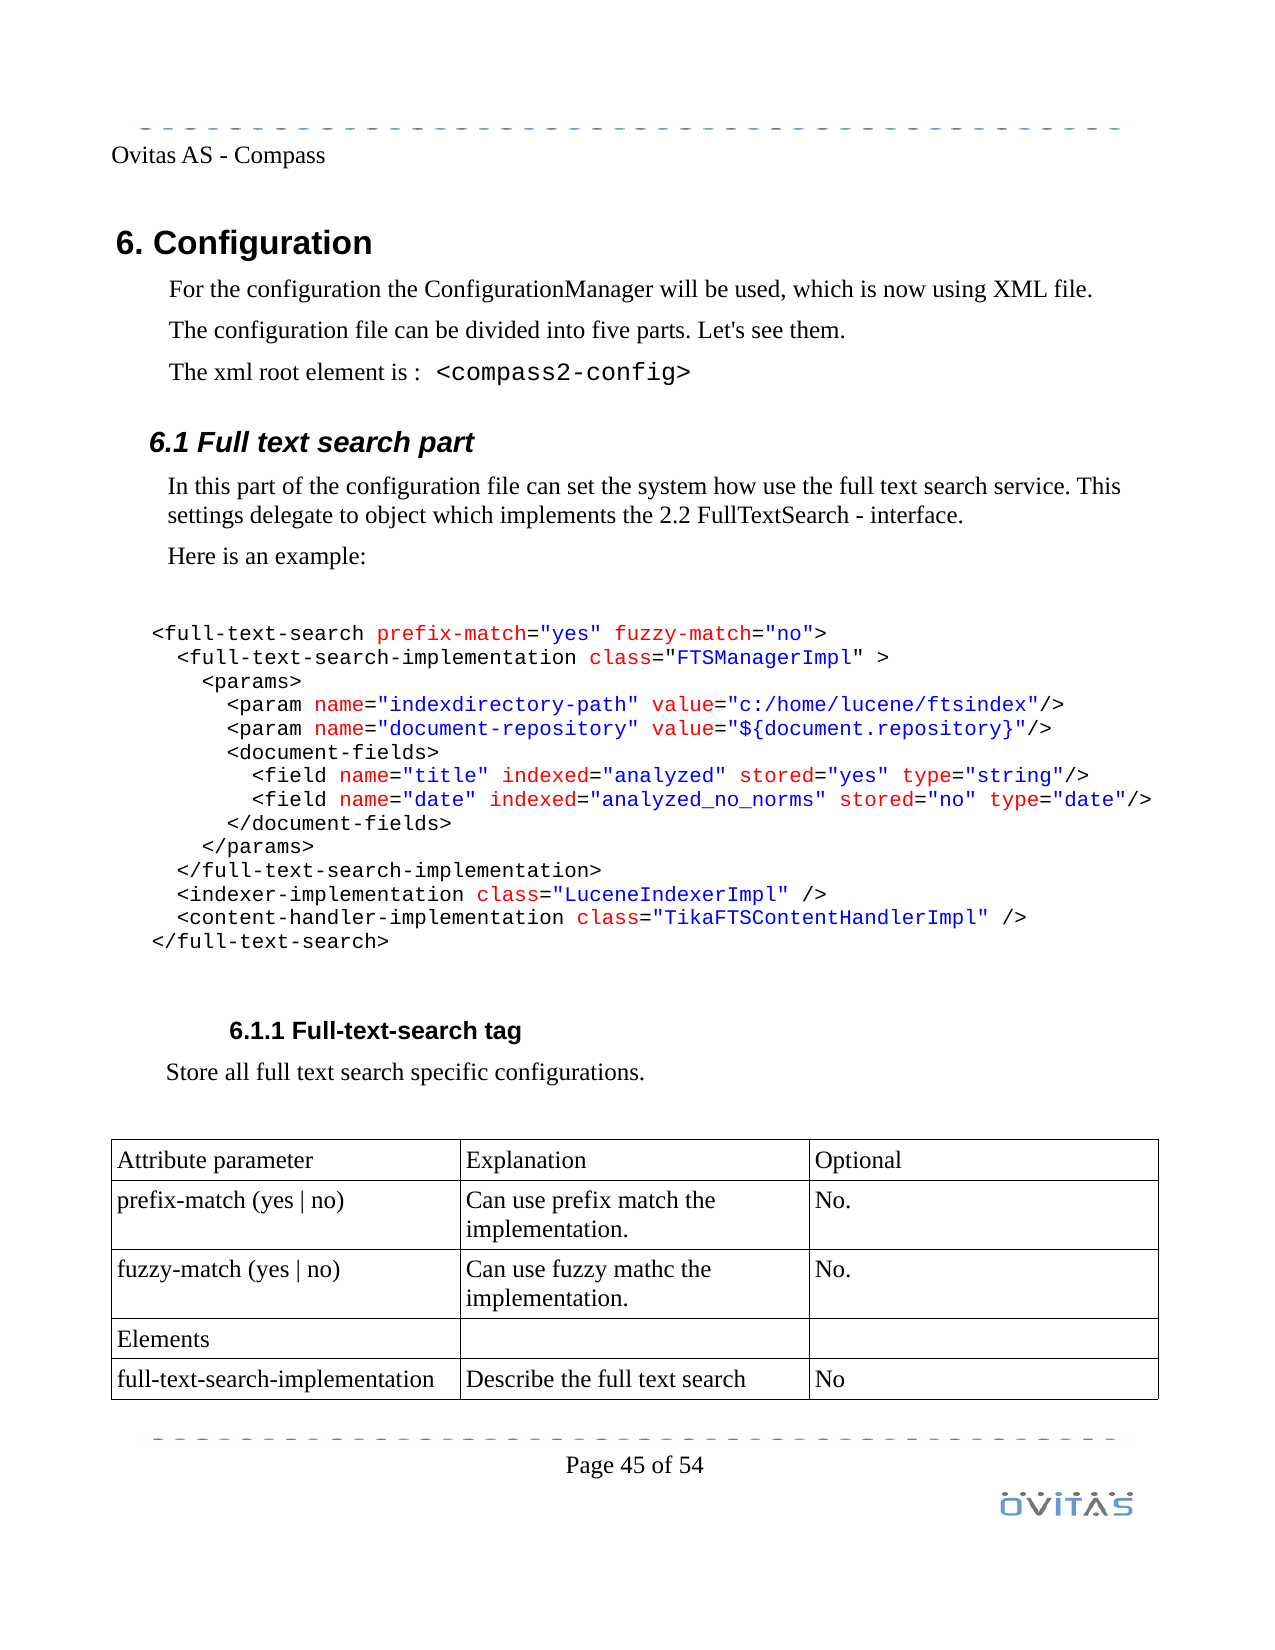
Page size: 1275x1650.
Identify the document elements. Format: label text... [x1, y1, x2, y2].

text </full-text-search> [152, 931, 1158, 954]
text The xml root element is : <compass2-config> [169, 357, 1158, 387]
text For the configuration the ConfigurationManager will be used, which is now using XML file. [169, 274, 1158, 303]
text The configuration file can be divided into five parts. Let's see them. [169, 315, 1158, 344]
text </document-fields> [152, 813, 1158, 836]
table_cell Describe the full text search [461, 1359, 809, 1398]
subtitle 6. Configuration [71, 223, 1158, 262]
text <param name="document-repository" value="${document.repository}"/> [152, 718, 1158, 742]
table_cell Can use fuzzy mathc the implementation. [461, 1250, 809, 1318]
text </full-text-search-implementation> [152, 860, 1158, 883]
text <content-handler-implementation class="TikaFTSContentHandlerImpl" /> [152, 907, 1158, 931]
text </params> [152, 836, 1158, 860]
table_cell fuzzy-match (yes | no) [112, 1250, 460, 1318]
table_cell No. [810, 1181, 1158, 1249]
table_cell Elements [112, 1319, 460, 1358]
table_cell prefix-match (yes | no) [112, 1181, 460, 1249]
table_header Explanation [461, 1140, 809, 1180]
subtitle 6.1.1 Full-text-search tag [229, 1016, 1158, 1044]
text In this part of the configuration file can set the system how use the full text search service. This settings delegate to object which implements the 2.2 FullTextSearch - interface. [167, 471, 1158, 528]
table_cell full-text-search-implementation [112, 1359, 460, 1398]
table_cell Can use prefix match the implementation. [461, 1181, 809, 1249]
text Here is an example: [167, 541, 1158, 570]
text <param name="indexdirectory-path" value="c:/home/lucene/ftsindex"/> [152, 694, 1158, 718]
text <indexer-implementation class="LuceneIndexerImpl" /> [152, 883, 1158, 907]
picture [127, 127, 1134, 131]
text <field name="title" indexed="analyzed" stored="yes" type="string"/> [152, 765, 1158, 789]
table_cell [810, 1319, 1158, 1358]
table_header Attribute parameter [112, 1140, 460, 1180]
text Store all full text search specific configurations. [166, 1057, 1158, 1086]
text <document-fields> [152, 742, 1158, 765]
text <full-text-search-implementation class="FTSManagerImpl" > [152, 647, 1158, 671]
table_cell No. [810, 1250, 1158, 1318]
text <full-text-search prefix-match="yes" fuzzy-match="no"> [152, 623, 1158, 647]
text <params> [152, 671, 1158, 694]
table_cell No [810, 1359, 1158, 1398]
text <field name="date" indexed="analyzed_no_norms" stored="no" type="date"/> [152, 789, 1158, 813]
table_cell [461, 1319, 809, 1358]
table_header Optional [810, 1140, 1158, 1180]
subtitle 6.1 Full text search part [148, 425, 1158, 458]
